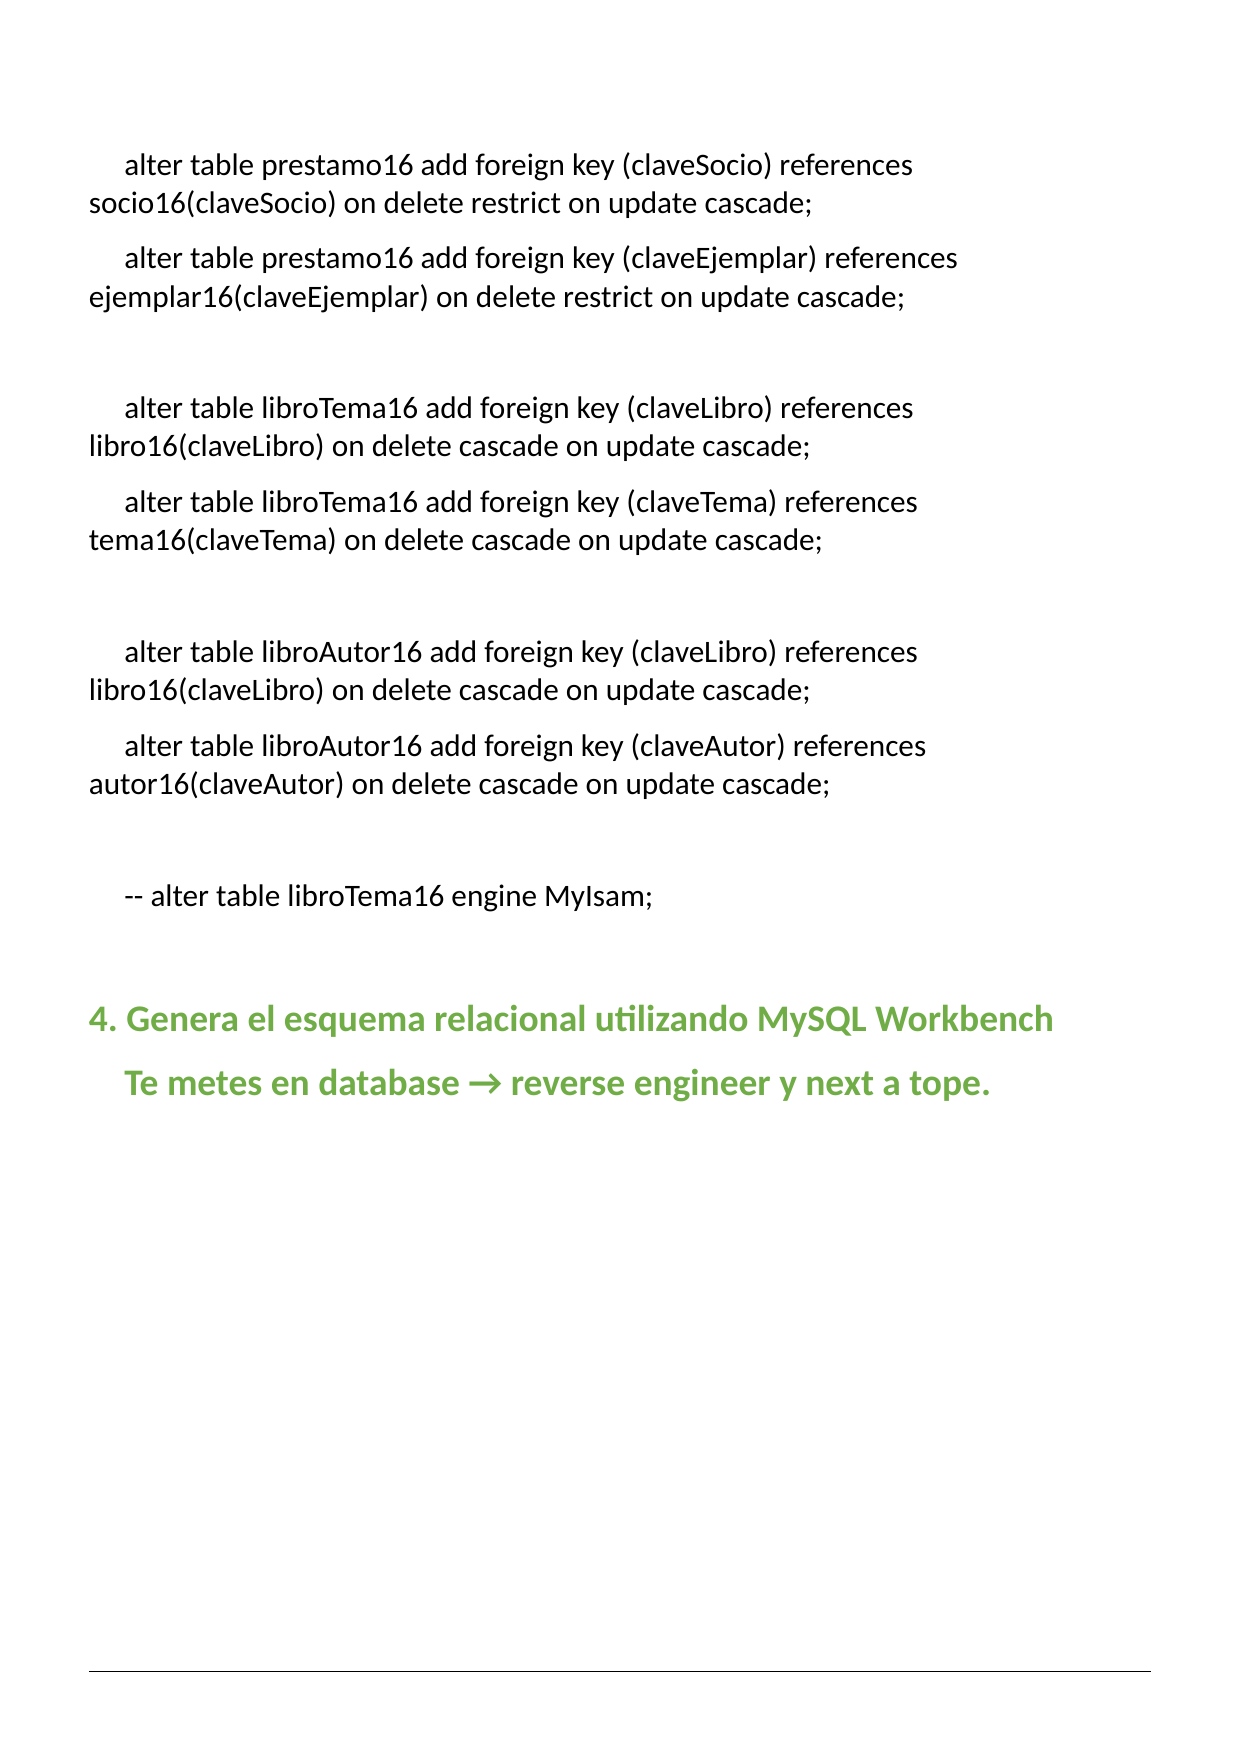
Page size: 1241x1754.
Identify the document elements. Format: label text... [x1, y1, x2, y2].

text alter table prestamo16 add foreign key (claveEjemplar) references ejemplar16(claveEjemplar) on delete restrict on update cascade; [89, 238, 1152, 315]
text alter table libroTema16 add foreign key (claveLibro) references libro16(claveLibro) on delete cascade on update cascade; [89, 388, 1152, 464]
text alter table libroAutor16 add foreign key (claveAutor) references autor16(claveAutor) on delete cascade on update cascade; [89, 726, 1152, 802]
text Te metes en database → reverse engineer y next a tope. [89, 1059, 1152, 1104]
list Genera el esquema relacional utilizando MySQL Workbench [89, 995, 1152, 1041]
text alter table prestamo16 add foreign key (claveSocio) references socio16(claveSocio) on delete restrict on update cascade; [89, 144, 1152, 221]
text -- alter table libroTema16 engine MyIsam; [89, 876, 1152, 914]
text alter table libroAutor16 add foreign key (claveLibro) references libro16(claveLibro) on delete cascade on update cascade; [89, 632, 1152, 708]
text alter table libroTema16 add foreign key (claveTema) references tema16(claveTema) on delete cascade on update cascade; [89, 482, 1152, 558]
